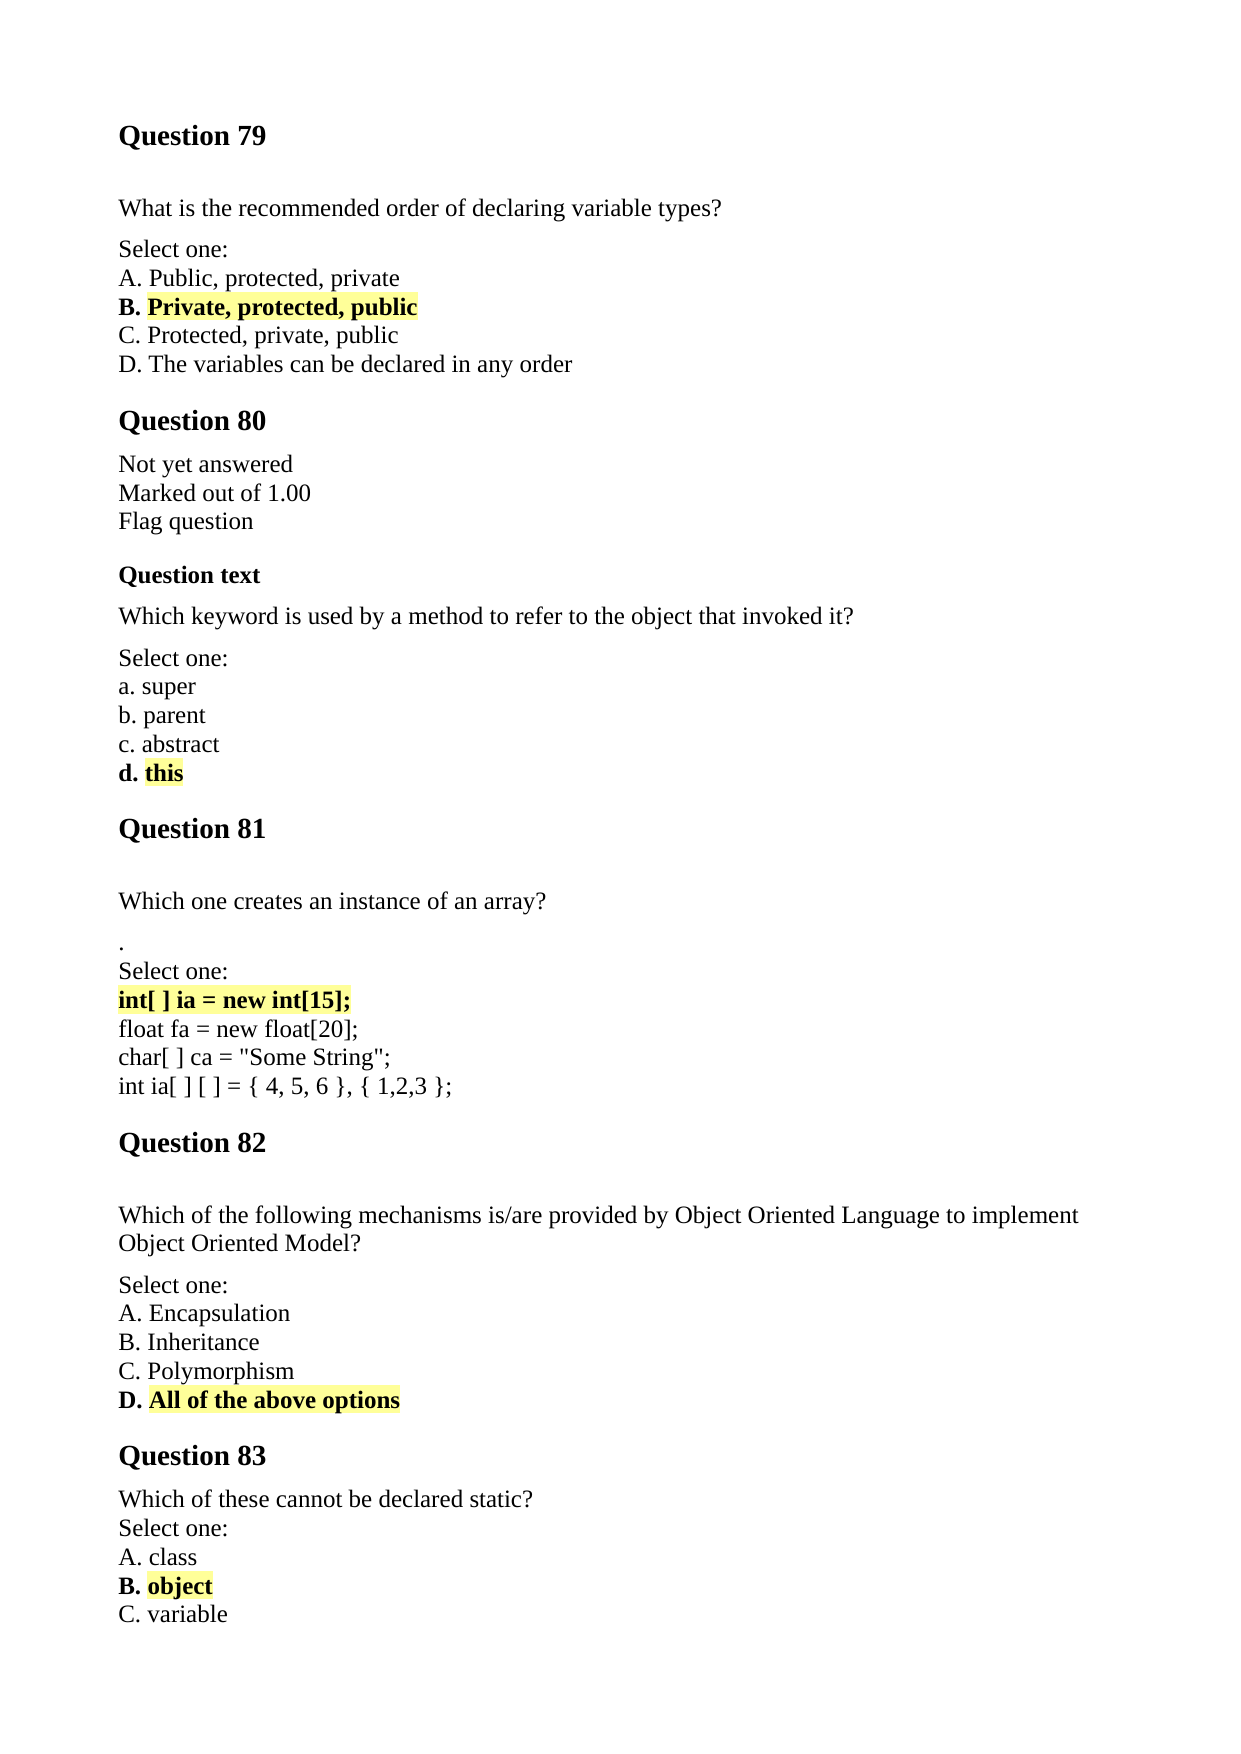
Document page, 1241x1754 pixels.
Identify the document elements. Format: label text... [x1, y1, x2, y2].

subtitle Question 79 [118, 118, 1122, 152]
text Flag question [118, 506, 1122, 535]
text Select one: [118, 234, 1122, 263]
text . [118, 927, 1122, 956]
text D. The variables can be declared in any order [118, 349, 1122, 378]
text A. Encapsulation [118, 1298, 1122, 1327]
text Which keyword is used by a method to refer to the object that invoked it? [118, 601, 1122, 630]
subtitle Question 83 [118, 1438, 1122, 1472]
text Select one: [118, 643, 1122, 671]
text int[ ] ia = new int[15]; [118, 985, 1122, 1014]
text D. All of the above options [118, 1385, 1122, 1413]
text c. abstract [118, 729, 1122, 758]
text Not yet answered [118, 449, 1122, 478]
text A. class [118, 1542, 1122, 1571]
text Which of these cannot be declared static? [118, 1484, 1122, 1513]
text Select one: [118, 956, 1122, 985]
text d. this [118, 758, 1122, 786]
subtitle Question text [118, 560, 1122, 589]
text C. Polymorphism [118, 1356, 1122, 1385]
text Marked out of 1.00 [118, 478, 1122, 506]
text Which of the following mechanisms is/are provided by Object Oriented Language to implement Object Oriented Model? [118, 1200, 1122, 1257]
text int ia[ ] [ ] = { 4, 5, 6 }, { 1,2,3 }; [118, 1071, 1122, 1100]
text C. variable [118, 1599, 1122, 1628]
text b. parent [118, 700, 1122, 729]
text a. super [118, 671, 1122, 700]
text C. Protected, private, public [118, 320, 1122, 349]
text A. Public, protected, private [118, 263, 1122, 292]
text float fa = new float[20]; [118, 1014, 1122, 1042]
text B. Inheritance [118, 1327, 1122, 1356]
text B. Private, protected, public [118, 292, 1122, 320]
text Which one creates an instance of an array? [118, 886, 1122, 915]
subtitle Question 80 [118, 403, 1122, 436]
text What is the recommended order of declaring variable types? [118, 193, 1122, 222]
subtitle Question 81 [118, 811, 1122, 845]
text Select one: [118, 1513, 1122, 1542]
text char[ ] ca = "Some String"; [118, 1042, 1122, 1071]
text Select one: [118, 1270, 1122, 1298]
text B. object [118, 1571, 1122, 1599]
subtitle Question 82 [118, 1125, 1122, 1158]
